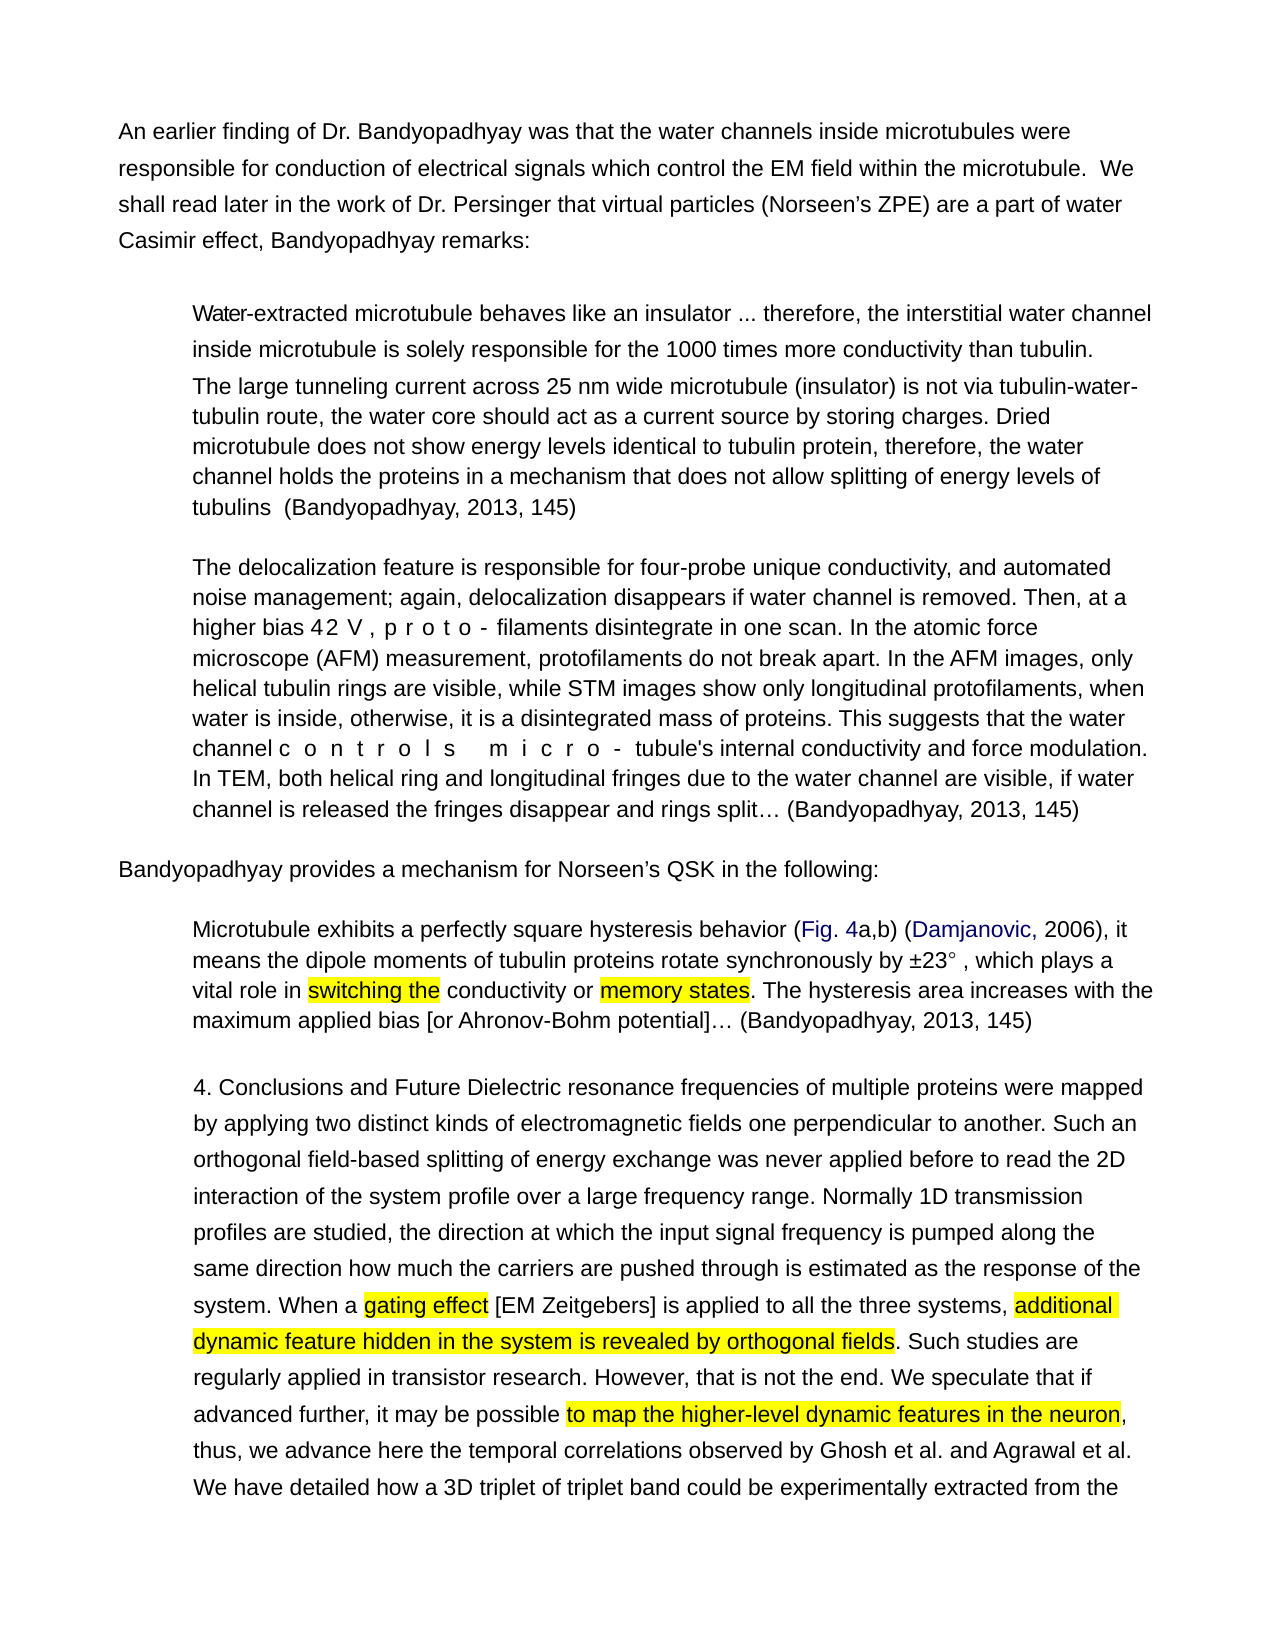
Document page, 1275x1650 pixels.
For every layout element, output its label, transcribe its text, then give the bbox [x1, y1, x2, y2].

text An earlier finding of Dr. Bandyopadhyay was that the water channels inside microtubules were responsible for conduction of electrical signals which control the EM field within the microtubule. We shall read later in the work of Dr. Persinger that virtual particles (Norseen’s ZPE) are a part of water Casimir effect, Bandyopadhyay remarks: [118, 118, 1157, 253]
text Bandyopadhyay provides a mechanism for Norseen’s QSK in the following: [118, 856, 1157, 882]
text Microtubule exhibits a perfectly square hysteresis behavior (Fig. 4a,b) (Damjanovic, 2006), it means the dipole moments of tubulin proteins rotate synchronously by ±23° , which plays a vital role in switching the conductivity or memory states. The hysteresis area increases with the maximum applied bias [or Ahronov-Bohm potential]… (Bandyopadhyay, 2013, 145) [192, 916, 1157, 1033]
text The large tunneling current across 25 nm wide microtubule (insulator) is not via tubulin-water-tubulin route, the water core should act as a current source by storing charges. Dried microtubule does not show energy levels identical to tubulin protein, therefore, the water channel holds the proteins in a mechanism that does not allow splitting of energy levels of tubulins (Bandyopadhyay, 2013, 145) [192, 373, 1157, 520]
text 4. Conclusions and Future Dielectric resonance frequencies of multiple proteins were mapped by applying two distinct kinds of electromagnetic fields one perpendicular to another. Such an orthogonal field-based splitting of energy exchange was never applied before to read the 2D interaction of the system profile over a large frequency range. Normally 1D transmission profiles are studied, the direction at which the input signal frequency is pumped along the same direction how much the carriers are pushed through is estimated as the response of the system. When a gating effect [EM Zeitgebers] is applied to all the three systems, additional dynamic feature hidden in the system is revealed by orthogonal fields. Such studies are regularly applied in transistor research. However, that is not the end. We speculate that if advanced further, it may be possible to map the higher-level dynamic features in the neuron, thus, we advance here the temporal correlations observed by Ghosh et al. and Agrawal et al. We have detailed how a 3D triplet of triplet band could be experimentally extracted from the [193, 1073, 1157, 1500]
text Water-extracted microtubule behaves like an insulator ... therefore, the interstitial water channel inside microtubule is solely responsible for the 1000 times more conductivity than tubulin. [192, 300, 1157, 363]
text The delocalization feature is responsible for four-probe unique conductivity, and automated noise management; again, delocalization disappears if water channel is removed. Then, at a higher bias 42V,proto-ﬁlaments disintegrate in one scan. In the atomic force microscope (AFM) measurement, protoﬁlaments do not break apart. In the AFM images, only helical tubulin rings are visible, while STM images show only longitudinal protoﬁlaments, when water is inside, otherwise, it is a disintegrated mass of proteins. This suggests that the water channel controls micro-tubule's internal conductivity and force modulation. In TEM, both helical ring and longitudinal fringes due to the water channel are visible, if water channel is released the fringes disappear and rings split… (Bandyopadhyay, 2013, 145) [192, 554, 1157, 822]
